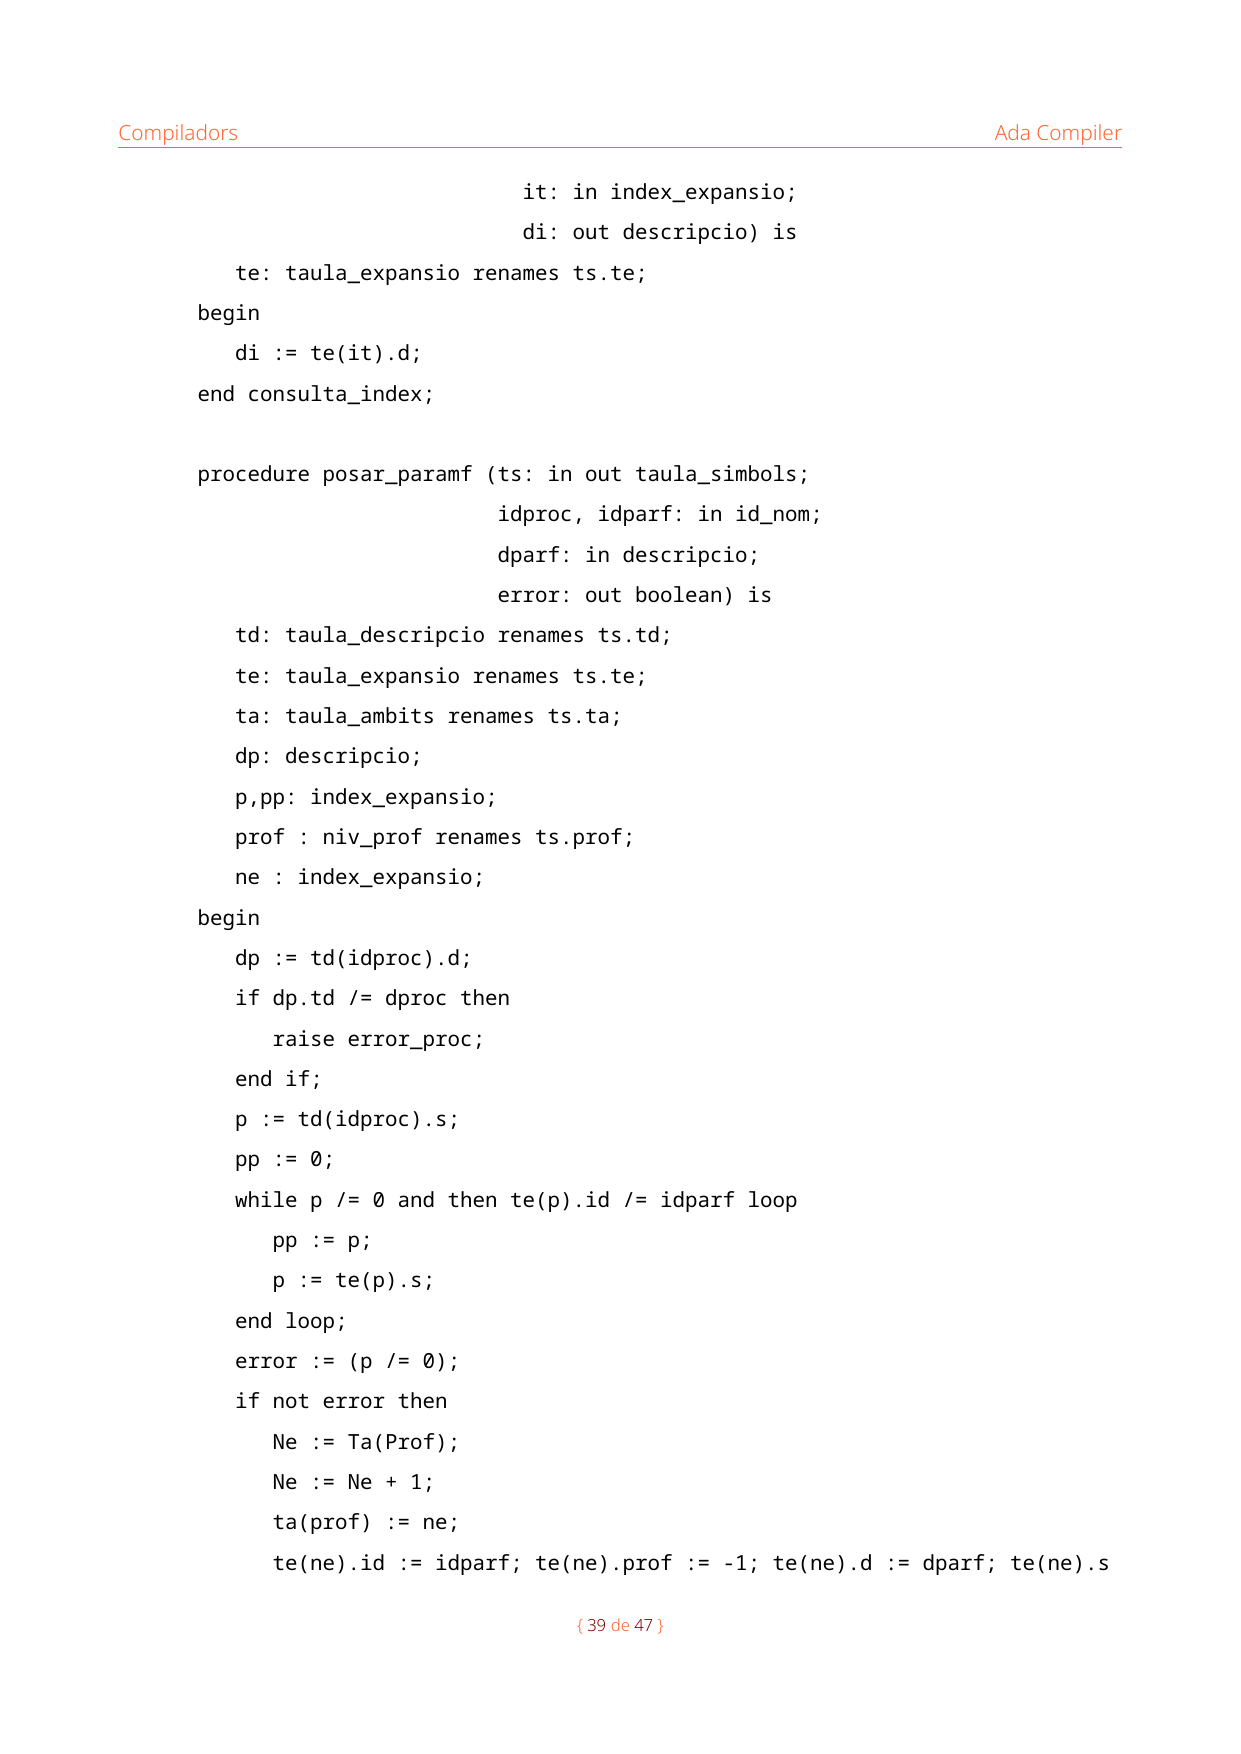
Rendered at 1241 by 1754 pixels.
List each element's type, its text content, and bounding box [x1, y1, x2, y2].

text if not error then [118, 1386, 1122, 1415]
text it: in index_expansio; [118, 177, 1122, 206]
text ta(prof) := ne; [118, 1507, 1122, 1536]
text procedure posar_paramf (ts: in out taula_simbols; [118, 459, 1122, 488]
text te: taula_expansio renames ts.te; [118, 661, 1122, 689]
text te: taula_expansio renames ts.te; [118, 258, 1122, 286]
text if dp.td /= dproc then [118, 983, 1122, 1012]
text end loop; [118, 1306, 1122, 1334]
text p := td(idproc).s; [118, 1104, 1122, 1133]
text error := (p /= 0); [118, 1346, 1122, 1374]
text Ne := Ta(Prof); [118, 1427, 1122, 1455]
text di := te(it).d; [118, 338, 1122, 367]
text idproc, idparf: in id_nom; [118, 499, 1122, 528]
text td: taula_descripcio renames ts.td; [118, 621, 1122, 649]
text p,pp: index_expansio; [118, 782, 1122, 810]
text end consulta_index; [118, 379, 1122, 407]
text while p /= 0 and then te(p).id /= idparf loop [118, 1185, 1122, 1213]
text pp := p; [118, 1225, 1122, 1254]
text dparf: in descripcio; [118, 540, 1122, 568]
text Ne := Ne + 1; [118, 1467, 1122, 1496]
text ta: taula_ambits renames ts.ta; [118, 701, 1122, 729]
text te(ne).id := idparf; te(ne).prof := -1; te(ne).d := dparf; te(ne).s [118, 1548, 1122, 1576]
text pp := 0; [118, 1144, 1122, 1173]
text begin [118, 903, 1122, 931]
text raise error_proc; [118, 1024, 1122, 1052]
text di: out descripcio) is [118, 217, 1122, 246]
text dp: descripcio; [118, 741, 1122, 770]
text prof : niv_prof renames ts.prof; [118, 822, 1122, 851]
text begin [118, 298, 1122, 326]
text dp := td(idproc).d; [118, 943, 1122, 971]
text error: out boolean) is [118, 580, 1122, 609]
text end if; [118, 1064, 1122, 1092]
text ne : index_expansio; [118, 862, 1122, 891]
text p := te(p).s; [118, 1266, 1122, 1294]
